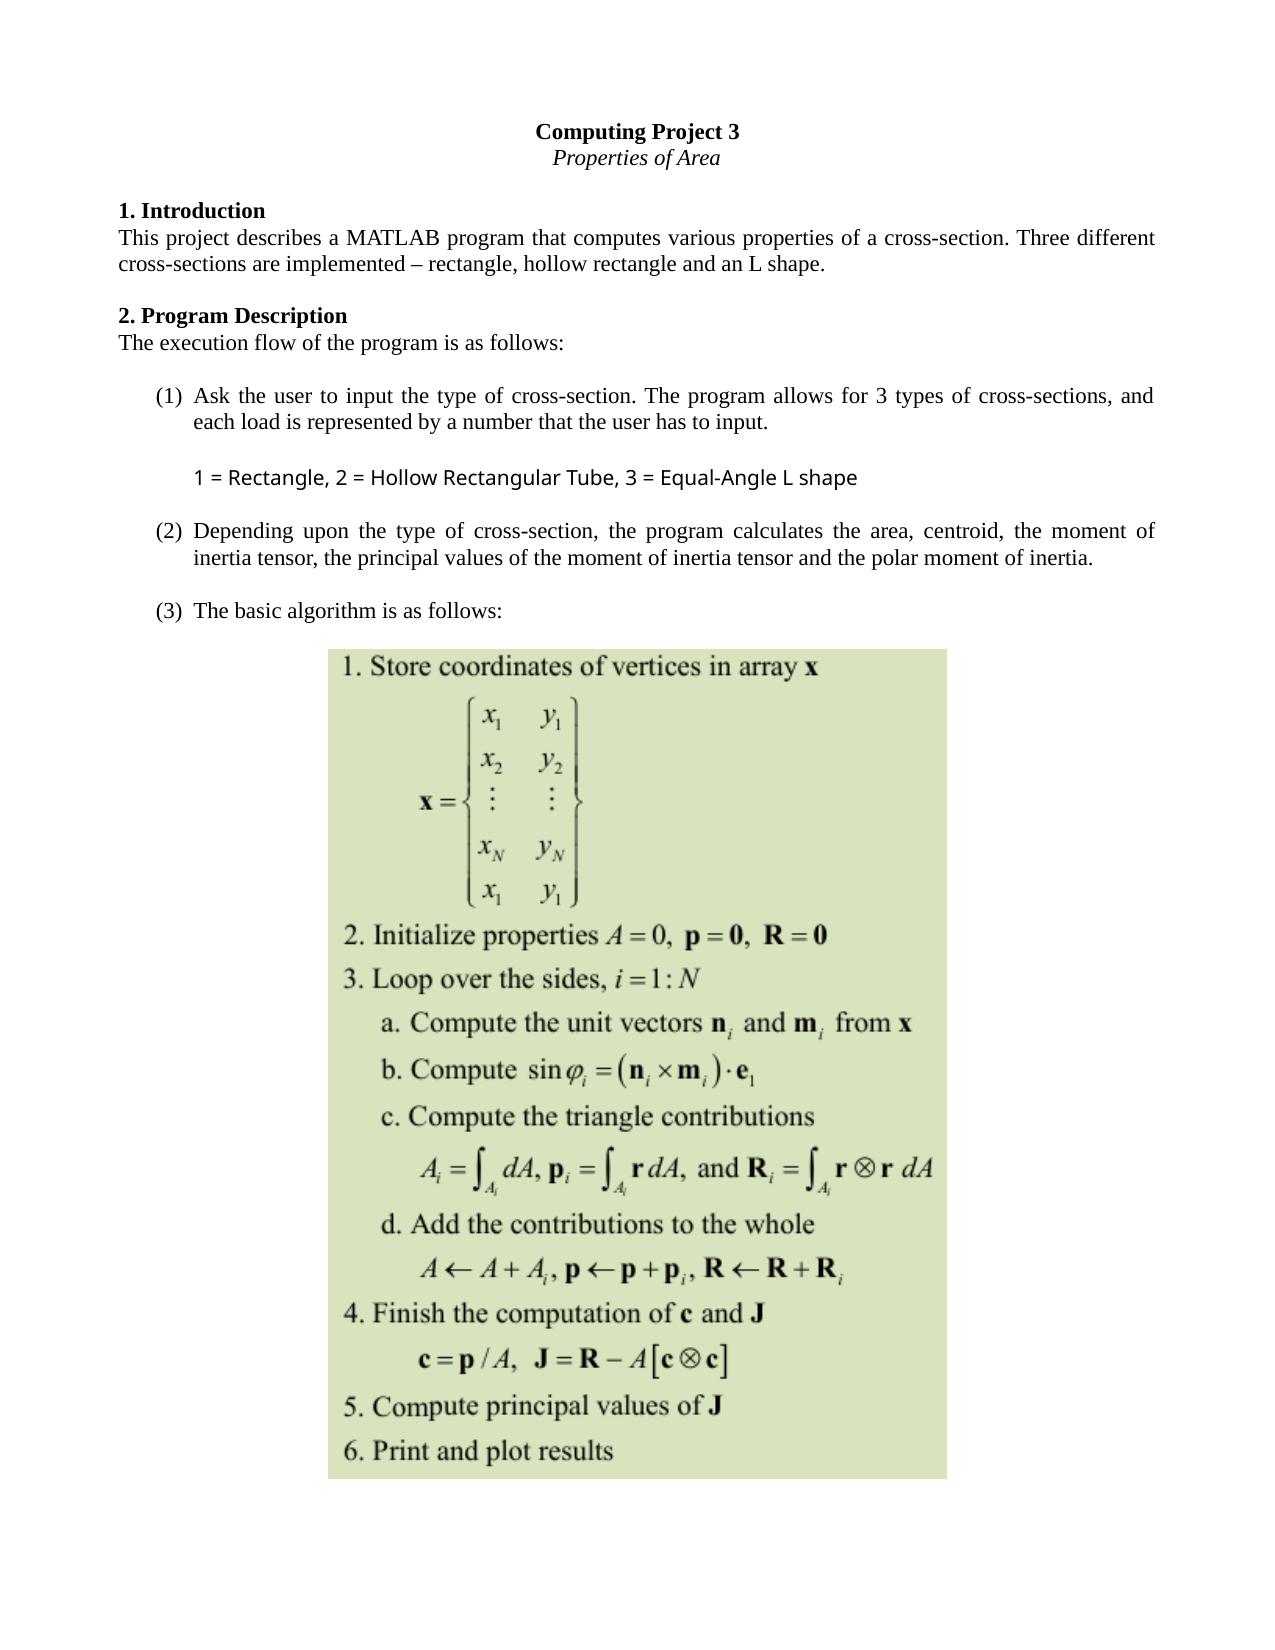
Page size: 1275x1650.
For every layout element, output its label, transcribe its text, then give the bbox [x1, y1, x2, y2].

text The execution flow of the program is as follows: [118, 329, 1157, 355]
text 2. Program Description [118, 303, 1157, 329]
list 1 = Rectangle, 2 = Hollow Rectangular Tube, 3 = Equal-Angle L shape [156, 463, 1157, 491]
text Properties of Area [118, 144, 1157, 171]
list Depending upon the type of cross-section, the program calculates the area, centroid, the moment of inertia tensor, the principal values of the moment of inertia tensor and the polar moment of inertia. [156, 518, 1157, 570]
text Computing Project 3 [118, 118, 1157, 144]
picture [328, 649, 947, 1479]
list Ask the user to input the type of cross-section. The program allows for 3 types of cross-sections, and each load is represented by a number that the user has to input. [156, 382, 1157, 434]
text 1. Introduction [118, 197, 1157, 223]
list The basic algorithm is as follows: [156, 597, 1157, 623]
text This project describes a MATLAB program that computes various properties of a cross-section. Three different cross-sections are implemented – rectangle, hollow rectangle and an L shape. [118, 223, 1157, 276]
